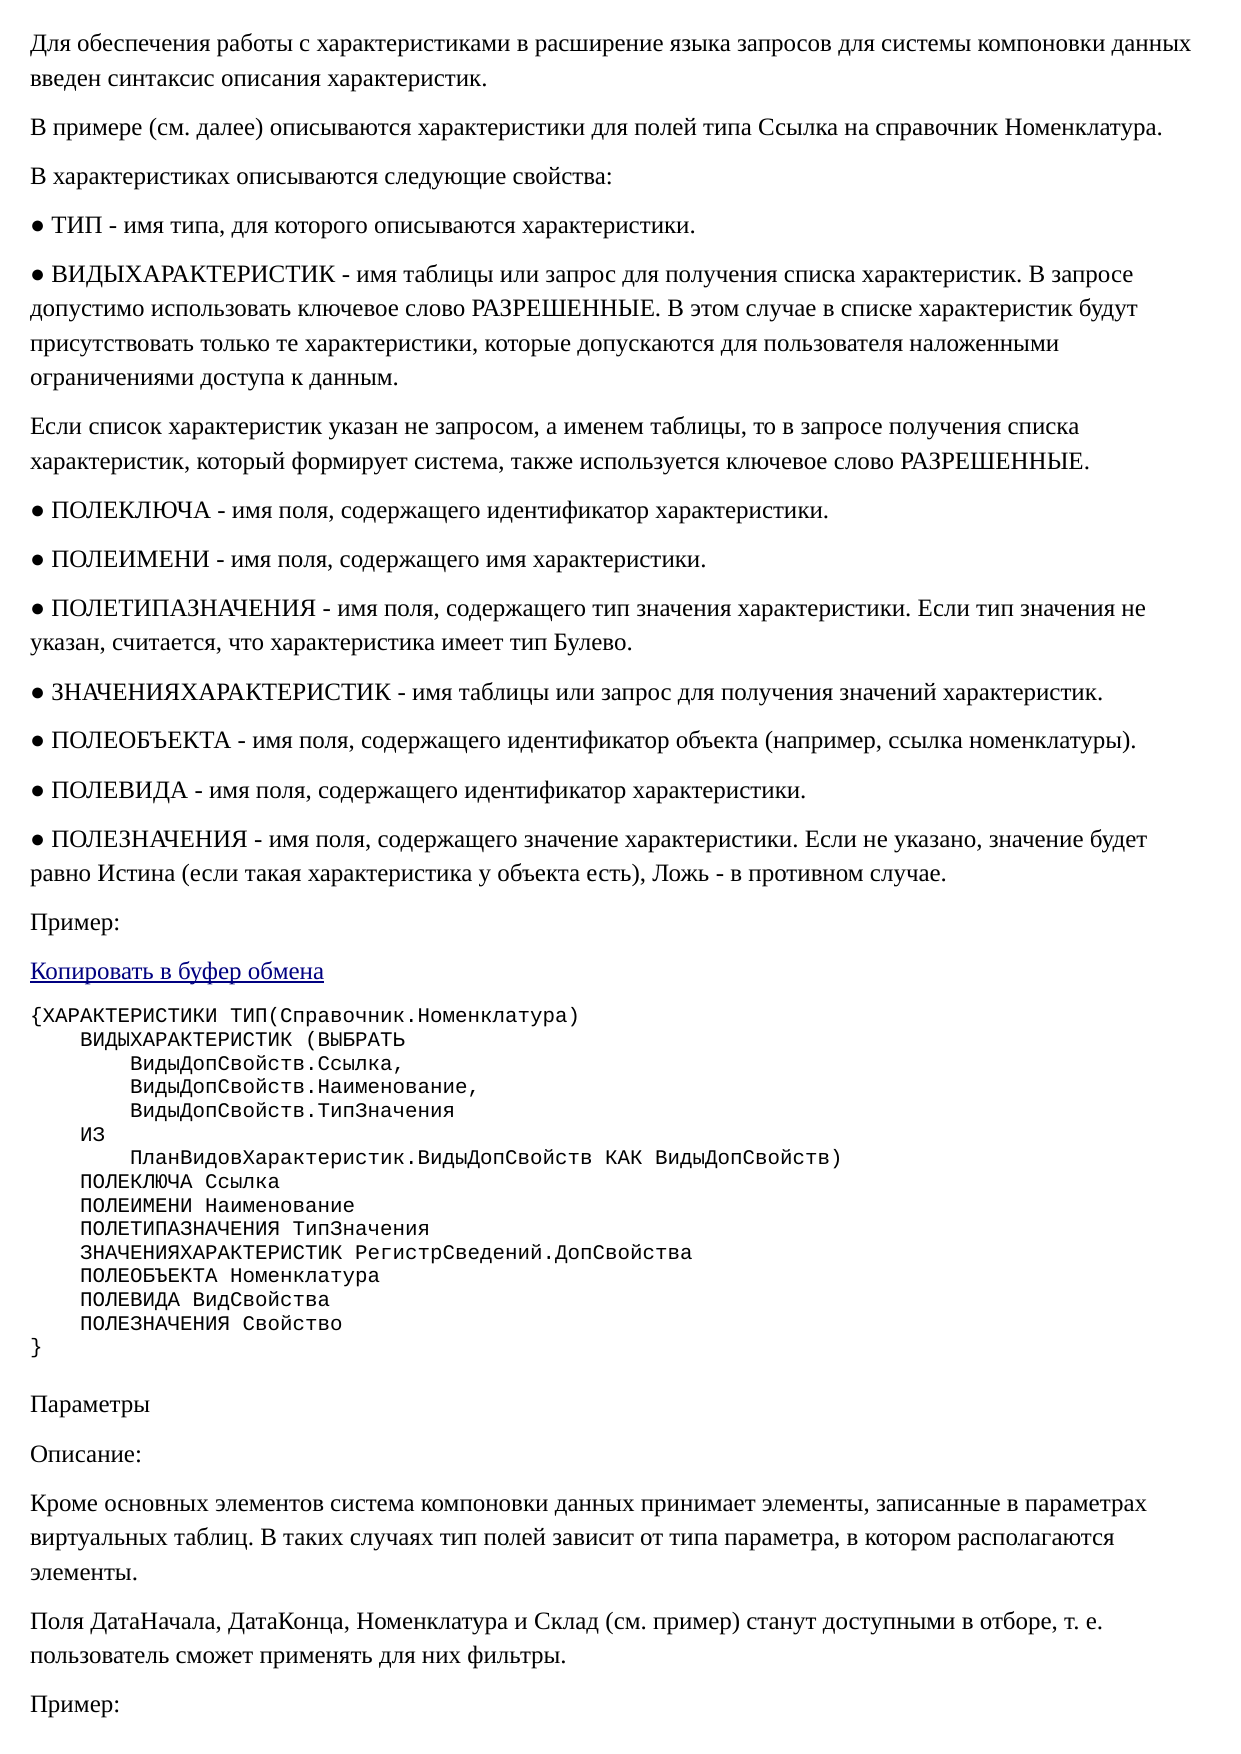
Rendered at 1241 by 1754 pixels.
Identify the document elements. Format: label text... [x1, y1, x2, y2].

text ● ПОЛЕЗНАЧЕНИЯ ‑ имя поля, содержащего значение характеристики. Если не указано, значение будет равно Истина (если такая характеристика у объекта есть), Ложь ‑ в противном случае. [30, 824, 1211, 887]
text ИЗ [30, 1124, 1211, 1147]
text Кроме основных элементов система компоновки данных принимает элементы, записанные в параметрах виртуальных таблиц. В таких случаях тип полей зависит от типа параметра, в котором располагаются элементы. [30, 1488, 1211, 1585]
text ПОЛЕВИДА ВидСвойства [30, 1289, 1211, 1313]
text В примере (см. далее) описываются характеристики для полей типа Ссылка на справочник Номенклатура. [30, 112, 1211, 140]
text ВидыДопСвойств.ТипЗначения [30, 1100, 1211, 1124]
text ● ПОЛЕКЛЮЧА ‑ имя поля, содержащего идентификатор характеристики. [30, 495, 1211, 524]
text ВидыДопСвойств.Ссылка, [30, 1053, 1211, 1076]
text {ХАРАКТЕРИСТИКИ ТИП(Справочник.Номенклатура) [30, 1005, 1211, 1029]
text ПланВидовХарактеристик.ВидыДопСвойств КАК ВидыДопСвойств) [30, 1147, 1211, 1171]
text ВидыДопСвойств.Наименование, [30, 1076, 1211, 1100]
text ● ПОЛЕИМЕНИ ‑ имя поля, содержащего имя характеристики. [30, 544, 1211, 573]
text ВИДЫХАРАКТЕРИСТИК (ВЫБРАТЬ [30, 1029, 1211, 1053]
text } [30, 1336, 1211, 1360]
text ● ПОЛЕВИДА ‑ имя поля, содержащего идентификатор характеристики. [30, 775, 1211, 803]
text Поля ДатаНачала, ДатаКонца, Номенклатура и Склад (см. пример) станут доступными в отборе, т. е. пользователь сможет применять для них фильтры. [30, 1606, 1211, 1669]
text Пример: [30, 1689, 1211, 1718]
text ПОЛЕОБЪЕКТА Номенклатура [30, 1266, 1211, 1289]
text Для обеспечения работы с характеристиками в расширение языка запросов для системы компоновки данных введен синтаксис описания характеристик. [30, 28, 1211, 91]
text ПОЛЕЗНАЧЕНИЯ Свойство [30, 1313, 1211, 1336]
text Пример: [30, 907, 1211, 936]
text В характеристиках описываются следующие свойства: [30, 161, 1211, 189]
text ● ПОЛЕОБЪЕКТА ‑ имя поля, содержащего идентификатор объекта (например, ссылка номенклатуры). [30, 726, 1211, 754]
text ● ПОЛЕТИПАЗНАЧЕНИЯ ‑ имя поля, содержащего тип значения характеристики. Если тип значения не указан, считается, что характеристика имеет тип Булево. [30, 593, 1211, 656]
text ПОЛЕКЛЮЧА Ссылка [30, 1171, 1211, 1194]
text Описание: [30, 1439, 1211, 1467]
text ● ЗНАЧЕНИЯХАРАКТЕРИСТИК ‑ имя таблицы или запрос для получения значений характеристик. [30, 677, 1211, 705]
text Копировать в буфер обмена [30, 956, 1211, 985]
text ● ВИДЫХАРАКТЕРИСТИК ‑ имя таблицы или запрос для получения списка характеристик. В запросе допустимо использовать ключевое слово РАЗРЕШЕННЫЕ. В этом случае в списке характеристик будут присутствовать только те характеристики, которые допускаются для пользователя наложенными ограничениями доступа к данным. [30, 259, 1211, 391]
text ПОЛЕТИПАЗНАЧЕНИЯ ТипЗначения [30, 1218, 1211, 1242]
text ЗНАЧЕНИЯХАРАКТЕРИСТИК РегистрСведений.ДопСвойства [30, 1242, 1211, 1266]
text ПОЛЕИМЕНИ Наименование [30, 1194, 1211, 1218]
text Параметры [30, 1389, 1211, 1418]
text ● ТИП ‑ имя типа, для которого описываются характеристики. [30, 210, 1211, 238]
text Если список характеристик указан не запросом, а именем таблицы, то в запросе получения списка характеристик, который формирует система, также используется ключевое слово РАЗРЕШЕННЫЕ. [30, 411, 1211, 474]
